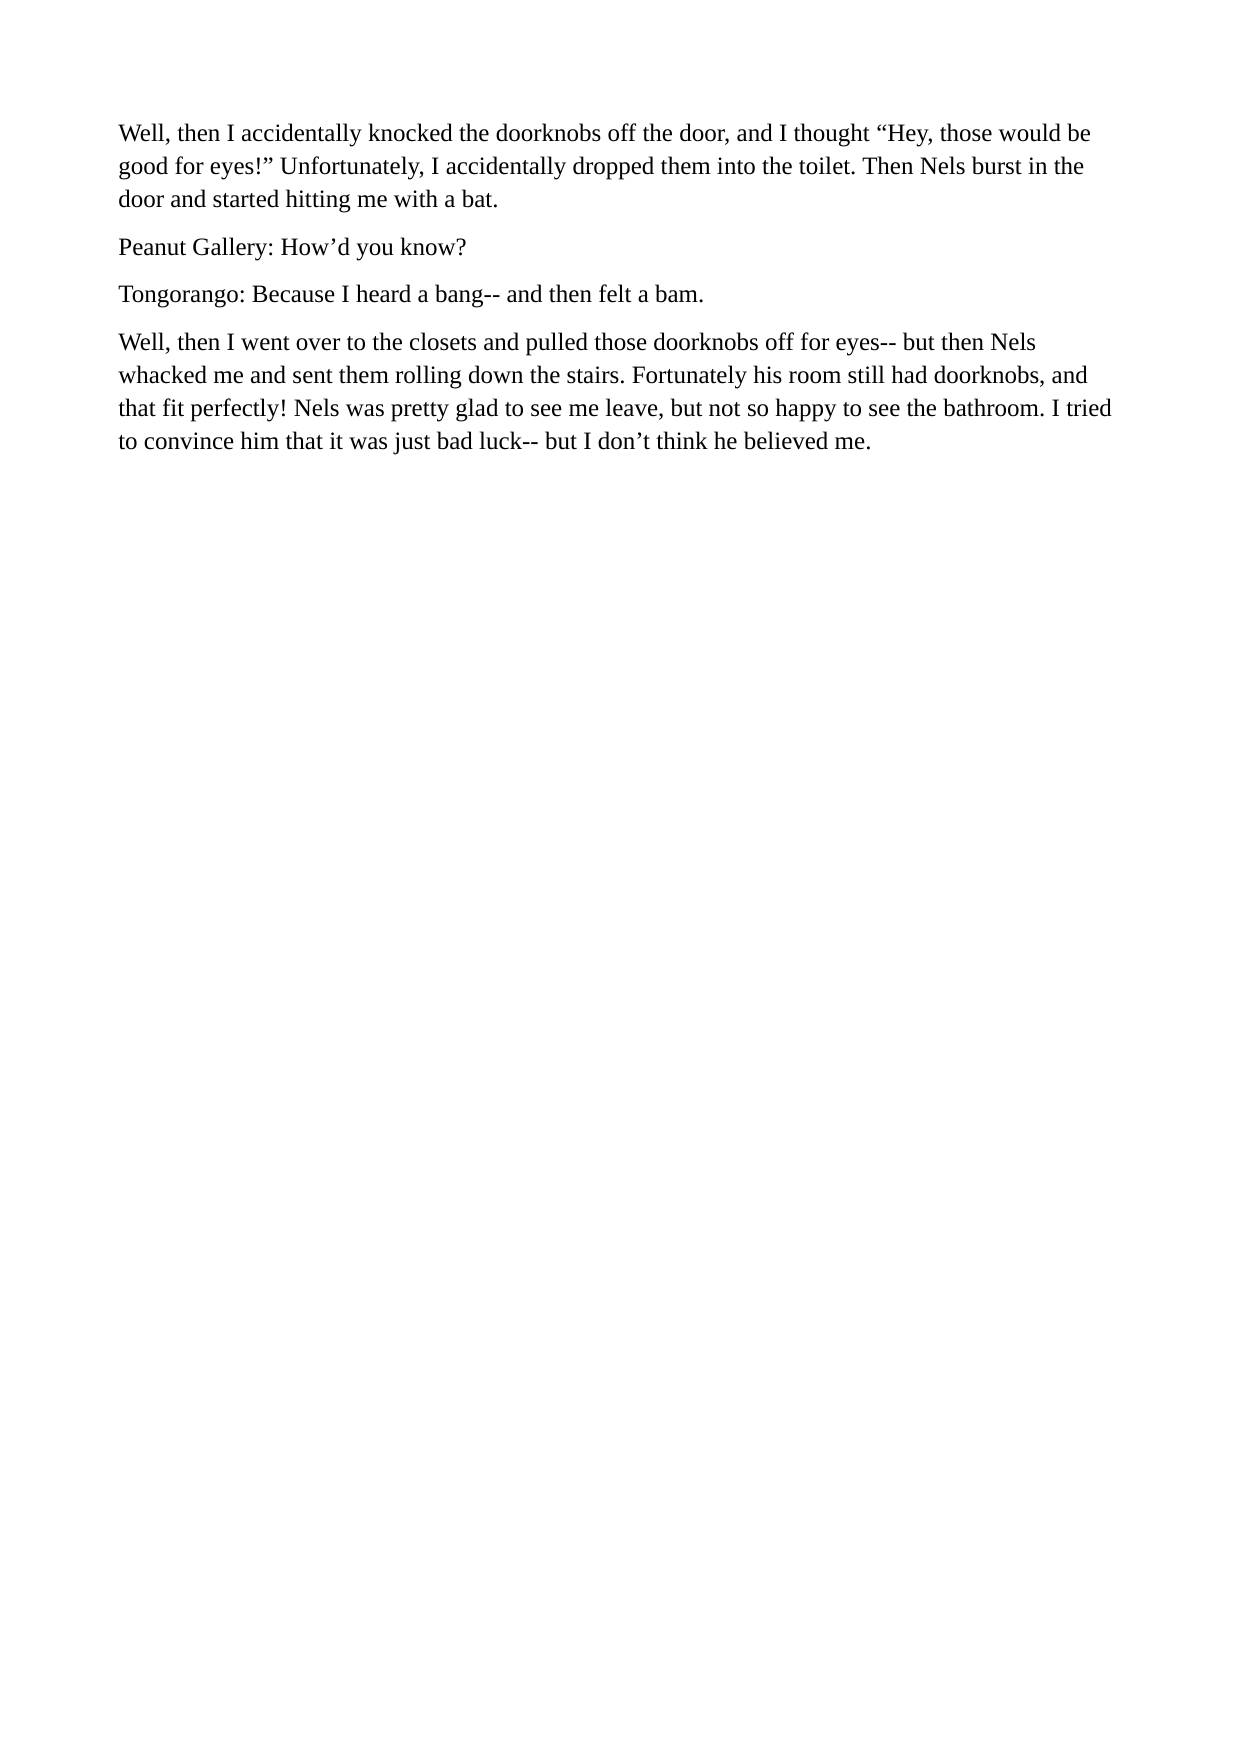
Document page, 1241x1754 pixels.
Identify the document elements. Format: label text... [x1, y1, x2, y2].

text Peanut Gallery: How’d you know? [118, 232, 1122, 261]
text Tongorango: Because I heard a bang-- and then felt a bam. [118, 279, 1122, 308]
text Well, then I went over to the closets and pulled those doorknobs off for eyes-- but then Nels whacked me and sent them rolling down the stairs. Fortunately his room still had doorknobs, and that fit perfectly! Nels was pretty glad to see me leave, but not so happy to see the bathroom. I tried to convince him that it was just bad luck-- but I don’t think he believed me. [118, 327, 1122, 455]
text Well, then I accidentally knocked the doorknobs off the door, and I thought “Hey, those would be good for eyes!” Unfortunately, I accidentally dropped them into the toilet. Then Nels burst in the door and started hitting me with a bat. [118, 118, 1122, 213]
